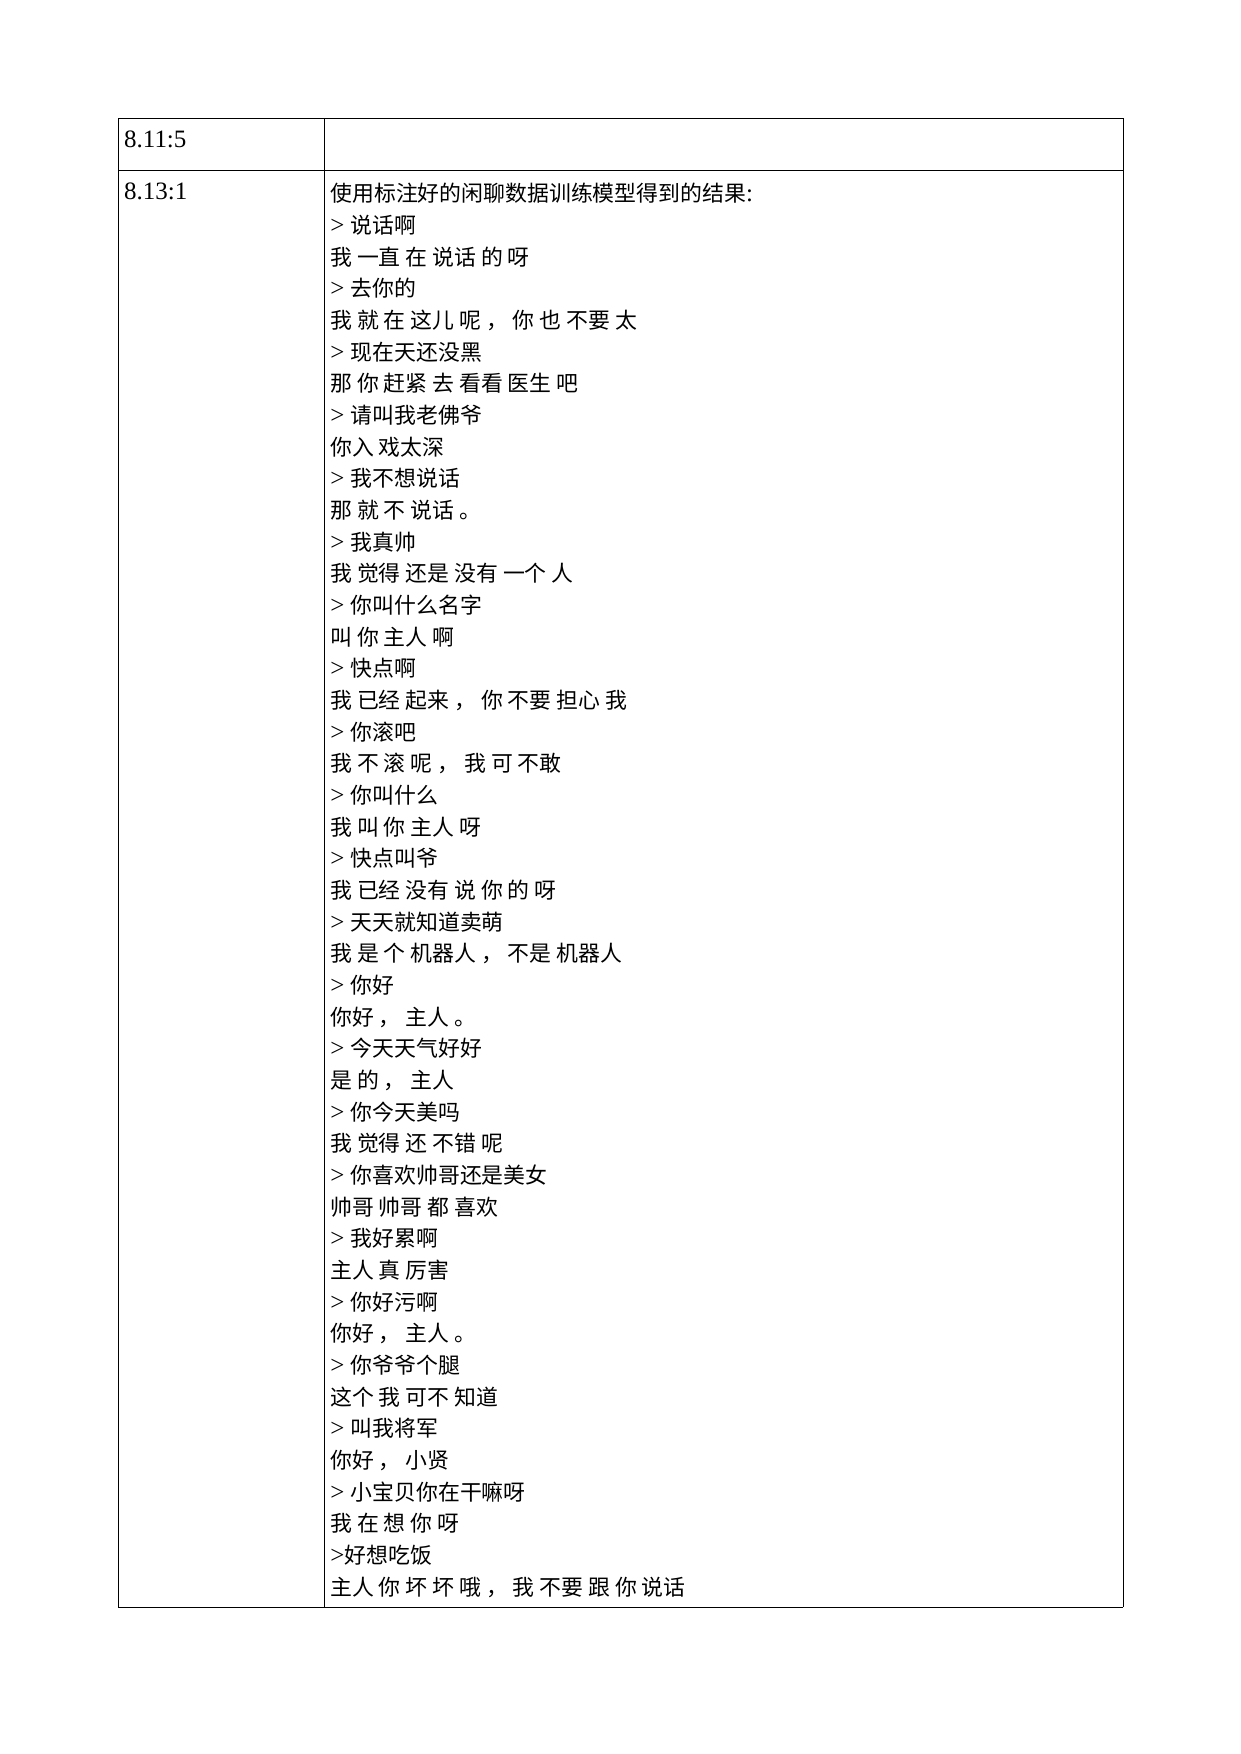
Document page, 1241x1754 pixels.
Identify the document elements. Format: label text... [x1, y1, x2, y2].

table_cell 8.11:5 [119, 119, 324, 170]
table_cell 使用标注好的闲聊数据训练模型得到的结果: > 说话啊 我 一直 在 说话 的 呀 > 去你的 我 就 在 这儿 呢 ， 你 也 不要 太 > 现在天还没黑 那 你 赶紧 去 看看 医生 吧 > 请叫我老佛爷 你入 戏太深 > 我不想说话 那 就 不 说话 。 > 我真帅 我 觉得 还是 没有 一个 人 > 你叫什么名字 叫 你 主人 啊 > 快点啊 我 已经 起来 ， 你 不要 担心 我 > 你滚吧 我 不 滚 呢 ， 我 可 不敢 > 你叫什么 我 叫 你 主人 呀 > 快点叫爷 我 已经 没有 说 你 的 呀 > 天天就知道卖萌 我 是 个 机器人 ， 不是 机器人 > 你好 你好 ， 主人 。 > 今天天气好好 是 的 ， 主人 > 你今天美吗 我 觉得 还 不错 呢 > 你喜欢帅哥还是美女 帅哥 帅哥 都 喜欢 > 我好累啊 主人 真 厉害 > 你好污啊 你好 ， 主人 。 > 你爷爷个腿 这个 我 可不 知道 > 叫我将军 你好 ， 小贤 > 小宝贝你在干嘛呀 我 在 想 你 呀 >好想吃饭 主人 你 坏 坏 哦 ， 我 不要 跟 你 说话 [325, 171, 1123, 1607]
table_cell [325, 119, 1123, 170]
table_cell 8.13:1 [119, 171, 324, 1607]
